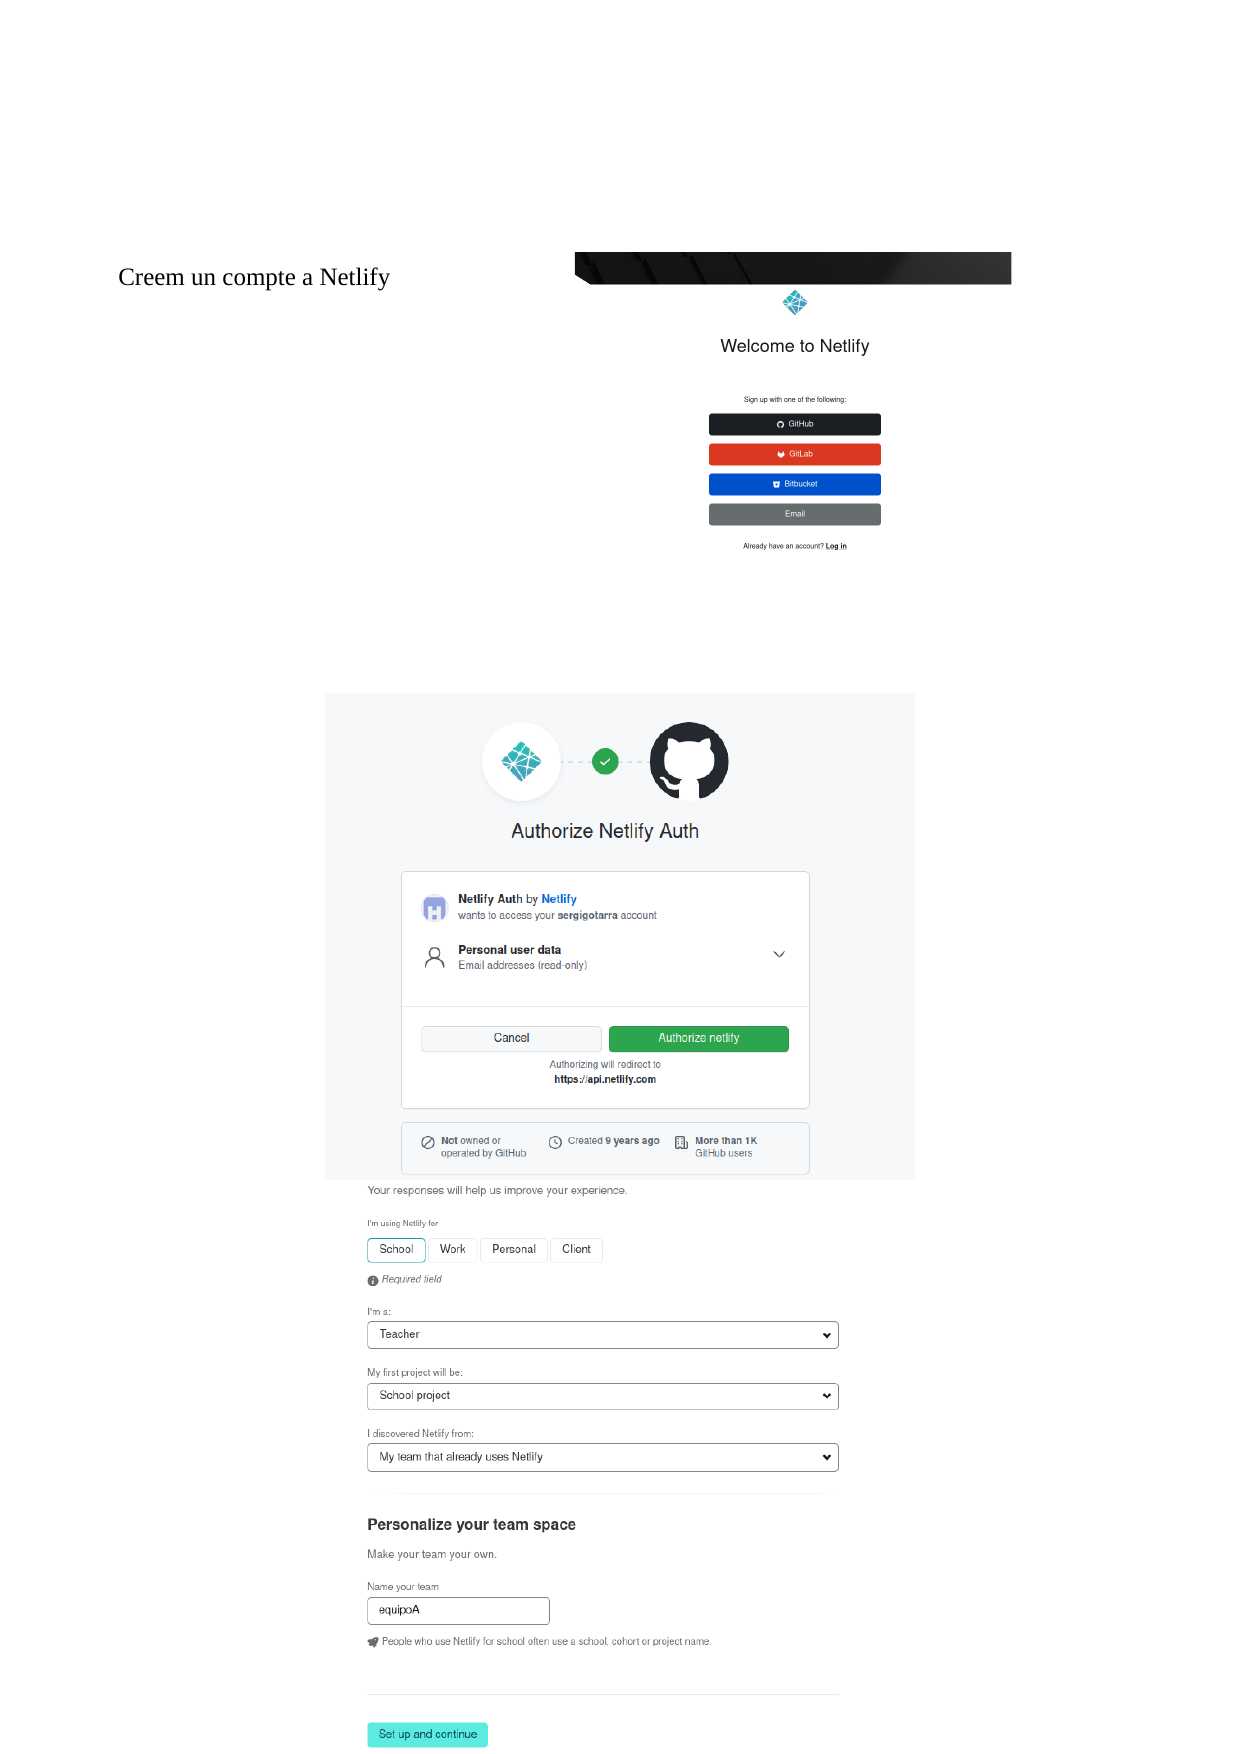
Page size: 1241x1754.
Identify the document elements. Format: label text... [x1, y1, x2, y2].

text Creem un compte a Netlify [118, 262, 574, 291]
picture [574, 252, 1012, 572]
text [1012, 262, 1122, 291]
picture [296, 693, 944, 1754]
